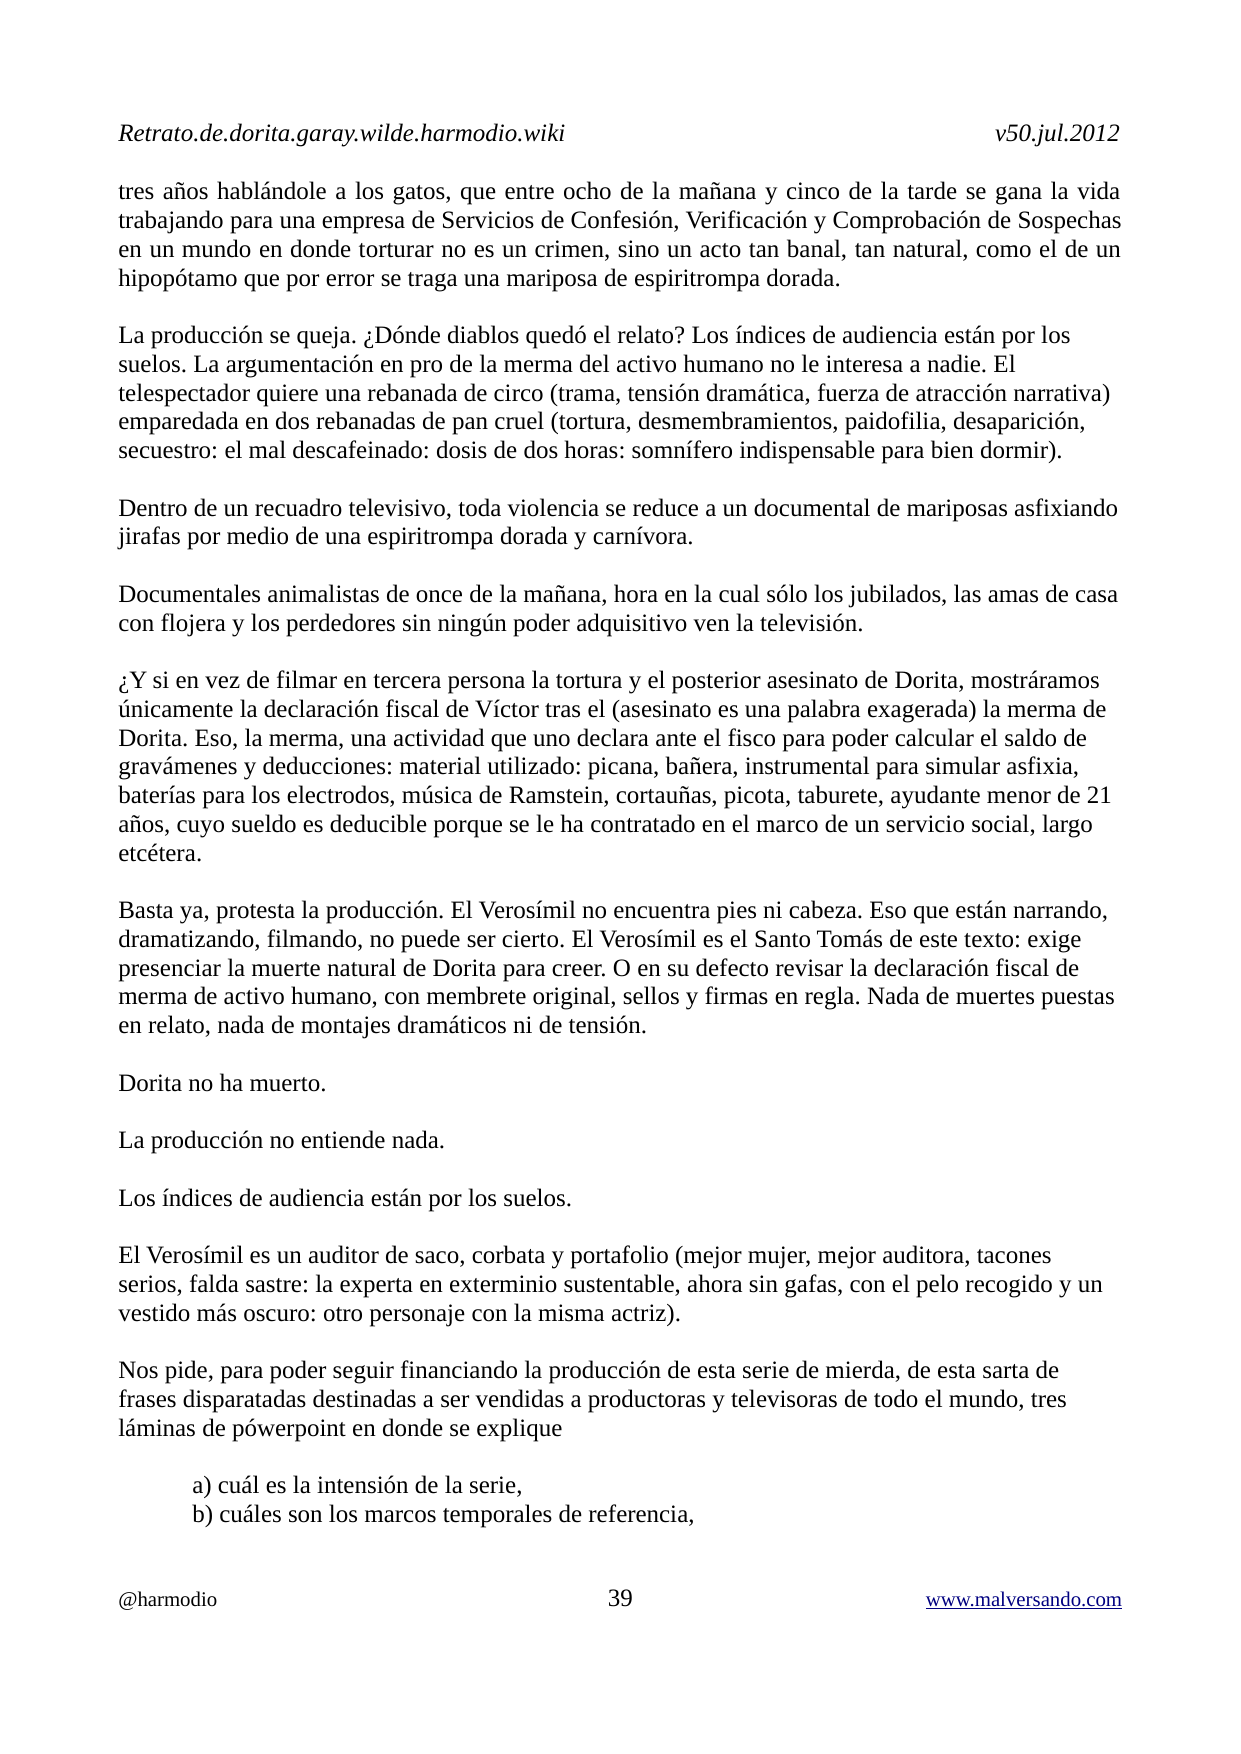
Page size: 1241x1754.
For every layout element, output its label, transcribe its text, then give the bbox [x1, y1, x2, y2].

text Los índices de audiencia están por los suelos. [118, 1183, 1122, 1211]
text El Verosímil es un auditor de saco, corbata y portafolio (mejor mujer, mejor auditora, tacones serios, falda sastre: la experta en exterminio sustentable, ahora sin gafas, con el pelo recogido y un vestido más oscuro: otro personaje con la misma actriz). [118, 1240, 1122, 1326]
text ¿Y si en vez de filmar en tercera persona la tortura y el posterior asesinato de Dorita, mostráramos únicamente la declaración fiscal de Víctor tras el (asesinato es una palabra exagerada) la merma de Dorita. Eso, la merma, una actividad que uno declara ante el fisco para poder calcular el saldo de gravámenes y deducciones: material utilizado: picana, bañera, instrumental para simular asfixia, baterías para los electrodos, música de Ramstein, cortauñas, picota, taburete, ayudante menor de 21 años, cuyo sueldo es deducible porque se le ha contratado en el marco de un servicio social, largo etcétera. [118, 665, 1122, 866]
text Documentales animalistas de once de la mañana, hora en la cual sólo los jubilados, las amas de casa con flojera y los perdedores sin ningún poder adquisitivo ven la televisión. [118, 579, 1122, 636]
text La producción se queja. ¿Dónde diablos quedó el relato? Los índices de audiencia están por los suelos. La argumentación en pro de la merma del activo humano no le interesa a nadie. El telespectador quiere una rebanada de circo (trama, tensión dramática, fuerza de atracción narrativa) emparedada en dos rebanadas de pan cruel (tortura, desmembramientos, paidofilia, desaparición, secuestro: el mal descafeinado: dosis de dos horas: somnífero indispensable para bien dormir). [118, 320, 1122, 464]
text Nos pide, para poder seguir financiando la producción de esta serie de mierda, de esta sarta de frases disparatadas destinadas a ser vendidas a productoras y televisoras de todo el mundo, tres láminas de pówerpoint en donde se explique [118, 1355, 1122, 1441]
text b) cuáles son los marcos temporales de referencia, [118, 1499, 1122, 1528]
text La producción no entiende nada. [118, 1125, 1122, 1154]
text Dorita no ha muerto. [118, 1068, 1122, 1096]
text Basta ya, protesta la producción. El Verosímil no encuentra pies ni cabeza. Eso que están narrando, dramatizando, filmando, no puede ser cierto. El Verosímil es el Santo Tomás de este texto: exige presenciar la muerte natural de Dorita para creer. O en su defecto revisar la declaración fiscal de merma de activo humano, con membrete original, sellos y firmas en regla. Nada de muertes puestas en relato, nada de montajes dramáticos ni de tensión. [118, 895, 1122, 1039]
text Dentro de un recuadro televisivo, toda violencia se reduce a un documental de mariposas asfixiando jirafas por medio de una espiritrompa dorada y carnívora. [118, 493, 1122, 550]
text a) cuál es la intensión de la serie, [118, 1470, 1122, 1499]
text tres años hablándole a los gatos, que entre ocho de la mañana y cinco de la tarde se gana la vida trabajando para una empresa de Servicios de Confesión, Verificación y Comprobación de Sospechas en un mundo en donde torturar no es un crimen, sino un acto tan banal, tan natural, como el de un hipopótamo que por error se traga una mariposa de espiritrompa dorada. [118, 176, 1122, 291]
